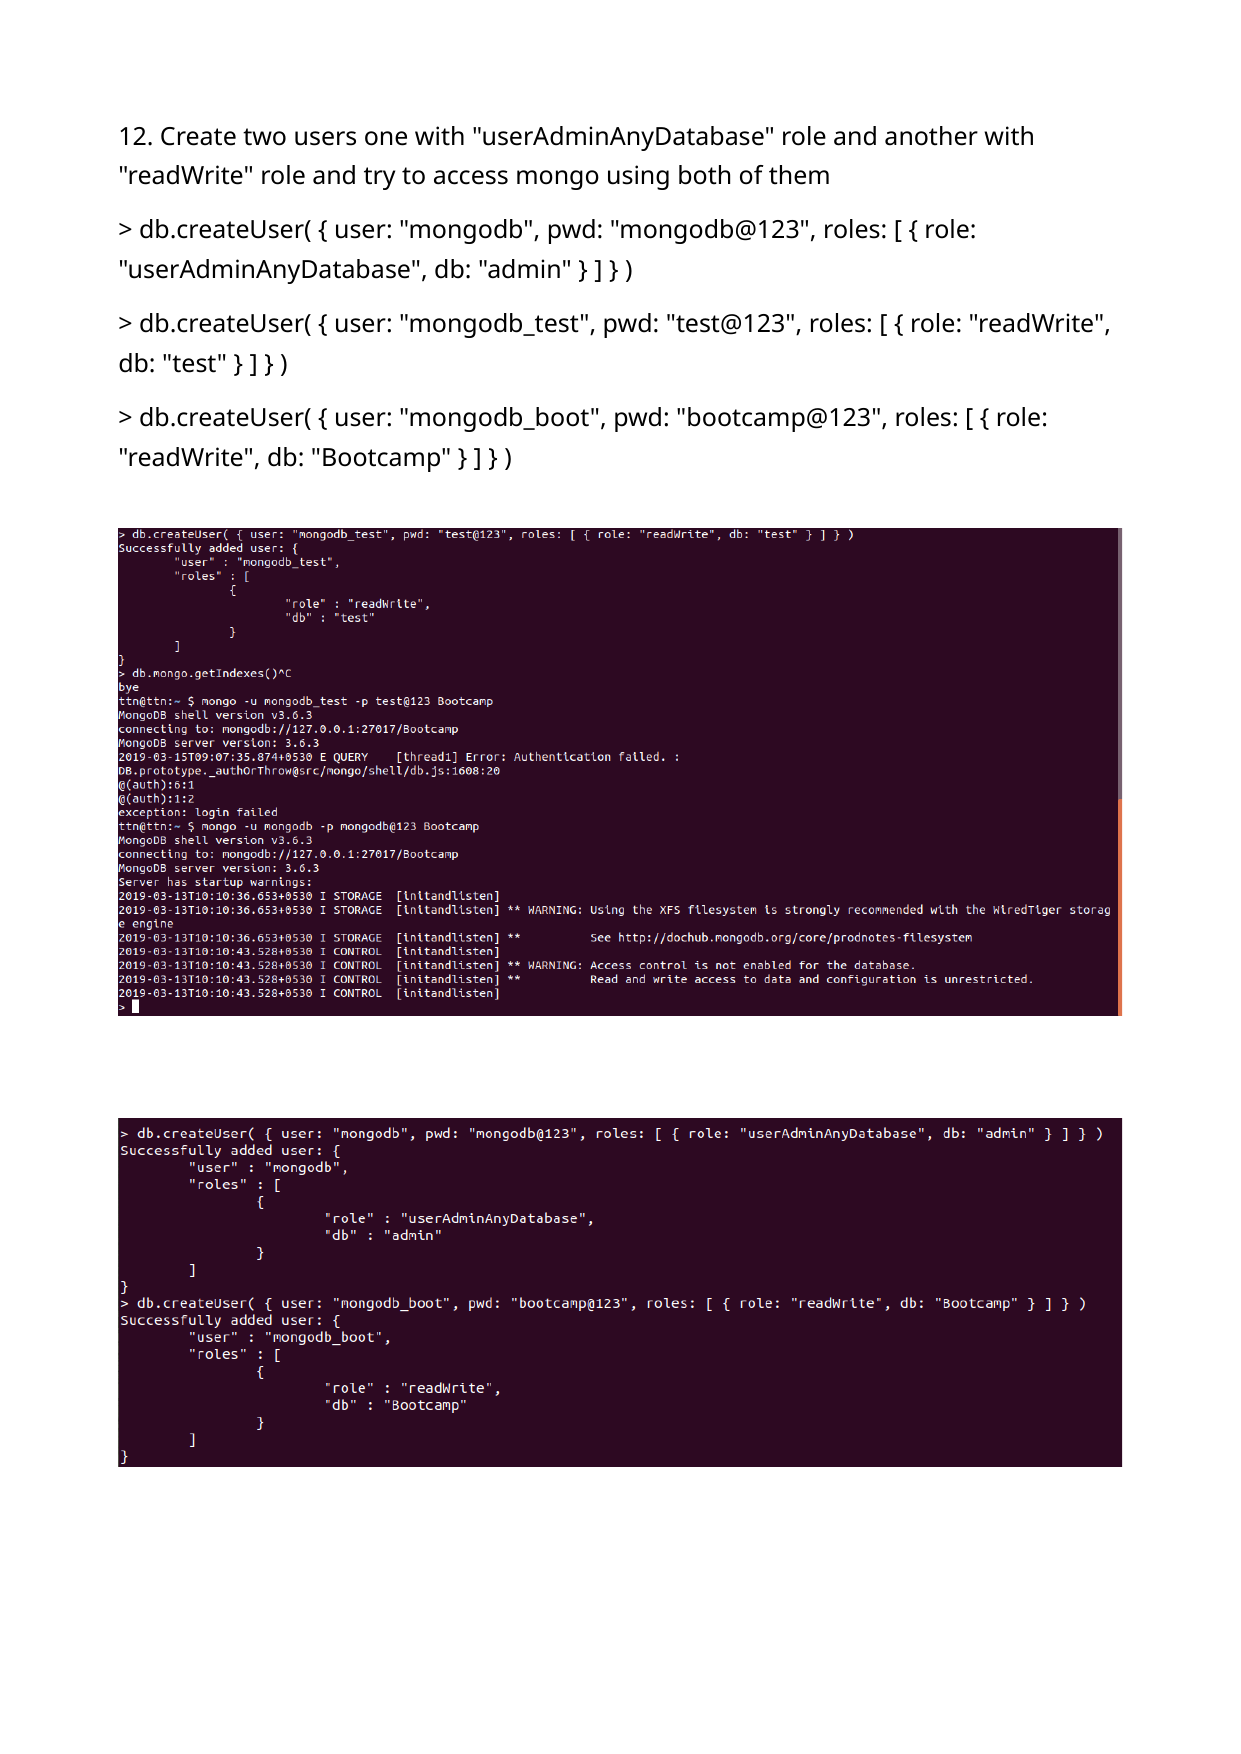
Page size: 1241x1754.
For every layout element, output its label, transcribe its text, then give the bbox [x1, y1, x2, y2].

text > db.createUser( { user: "mongodb_test", pwd: "test@123", roles: [ { role: "readWrite", db: "test" } ] } ) [118, 306, 1122, 379]
text 12. Create two users one with "userAdminAnyDatabase" role and another with "readWrite" role and try to access mongo using both of them [118, 118, 1122, 191]
text > db.createUser( { user: "mongodb", pwd: "mongodb@123", roles: [ { role: "userAdminAnyDatabase", db: "admin" } ] } ) [118, 212, 1122, 285]
text > db.createUser( { user: "mongodb_boot", pwd: "bootcamp@123", roles: [ { role: "readWrite", db: "Bootcamp" } ] } ) [118, 400, 1122, 473]
picture [118, 1118, 1123, 1467]
picture [118, 528, 1123, 1016]
